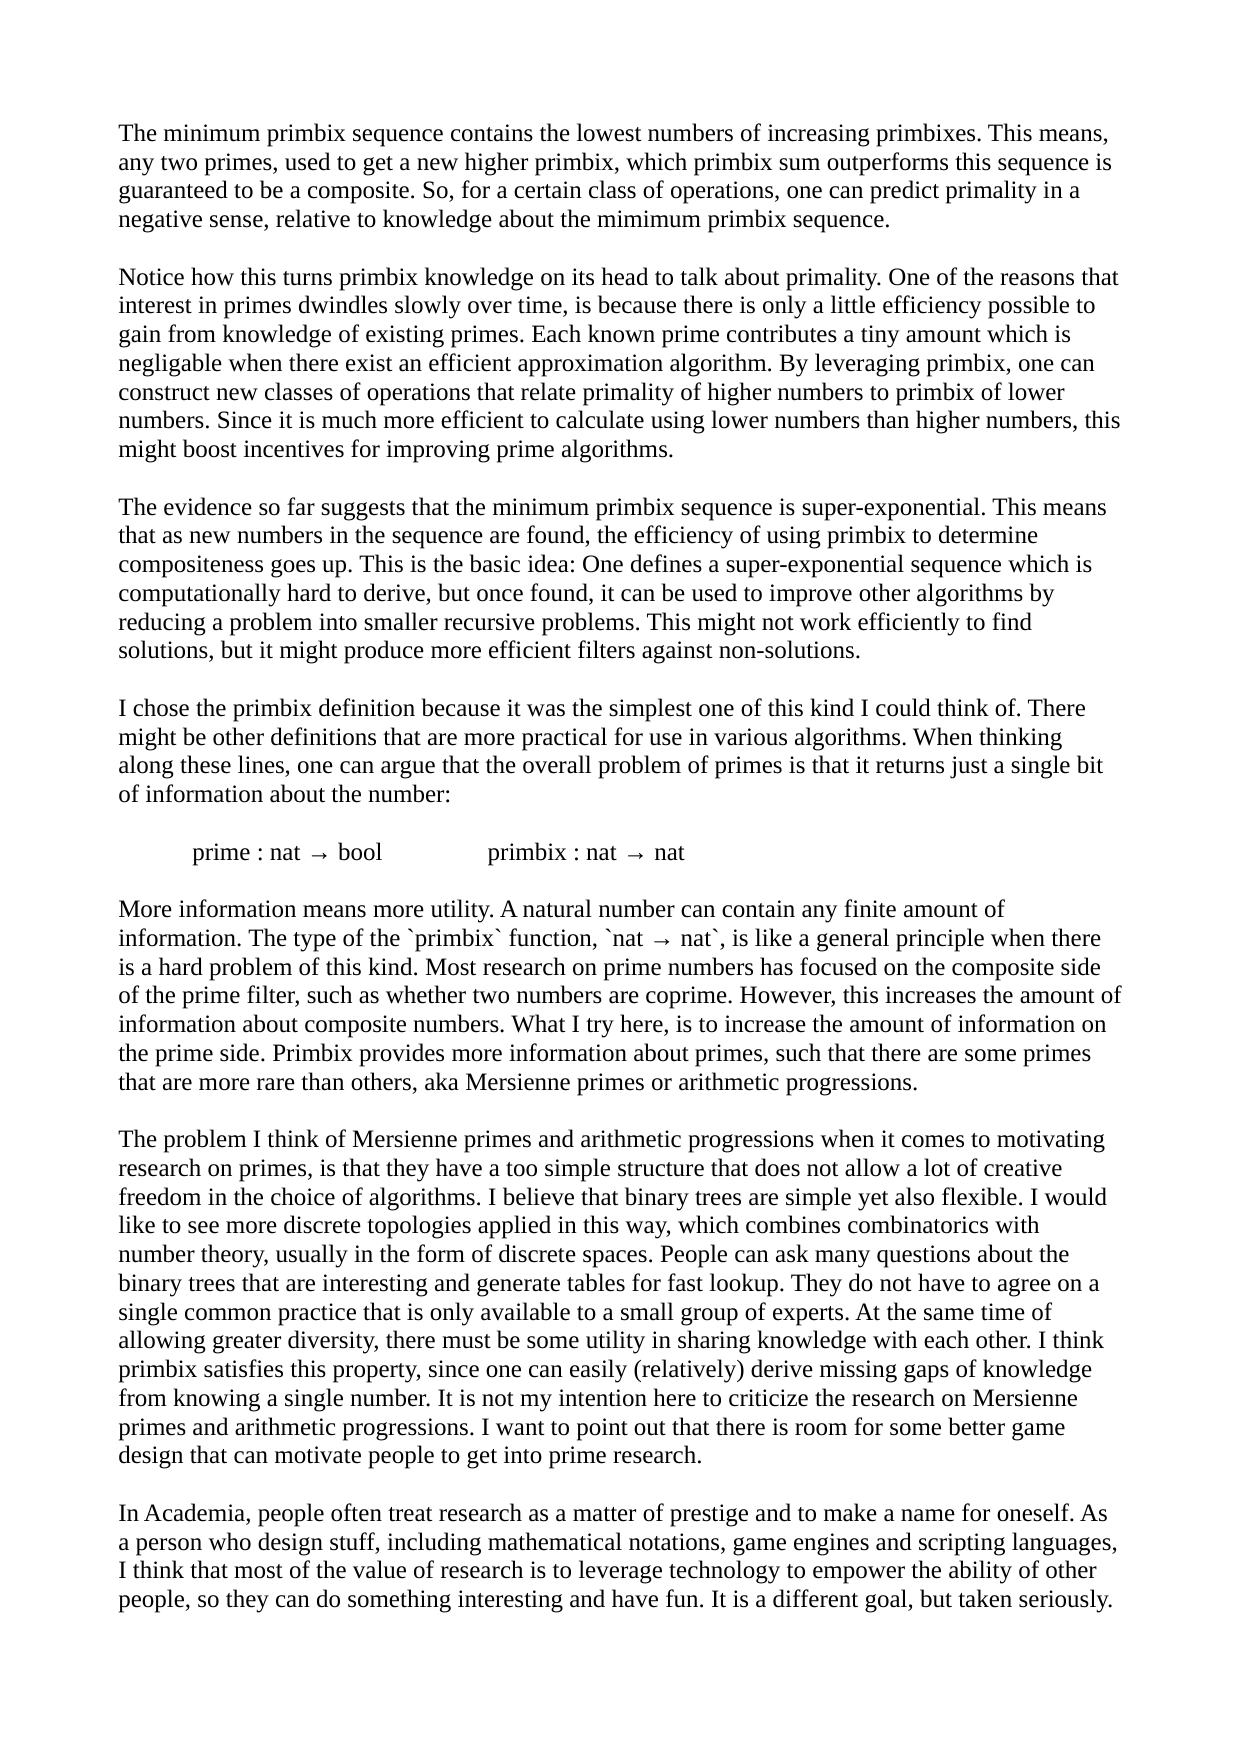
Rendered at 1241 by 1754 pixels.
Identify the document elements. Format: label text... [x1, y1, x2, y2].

text The problem I think of Mersienne primes and arithmetic progressions when it comes to motivating research on primes, is that they have a too simple structure that does not allow a lot of creative freedom in the choice of algorithms. I believe that binary trees are simple yet also flexible. I would like to see more discrete topologies applied in this way, which combines combinatorics with number theory, usually in the form of discrete spaces. People can ask many questions about the binary trees that are interesting and generate tables for fast lookup. They do not have to agree on a single common practice that is only available to a small group of experts. At the same time of allowing greater diversity, there must be some utility in sharing knowledge with each other. I think primbix satisfies this property, since one can easily (relatively) derive missing gaps of knowledge from knowing a single number. It is not my intention here to criticize the research on Mersienne primes and arithmetic progressions. I want to point out that there is room for some better game design that can motivate people to get into prime research. [118, 1124, 1122, 1469]
text prime : nat → bool primbix : nat → nat [118, 837, 1122, 866]
text In Academia, people often treat research as a matter of prestige and to make a name for oneself. As a person who design stuff, including mathematical notations, game engines and scripting languages, I think that most of the value of research is to leverage technology to empower the ability of other people, so they can do something interesting and have fun. It is a different goal, but taken seriously. [118, 1498, 1122, 1613]
text The evidence so far suggests that the minimum primbix sequence is super-exponential. This means that as new numbers in the sequence are found, the efficiency of using primbix to determine compositeness goes up. This is the basic idea: One defines a super-exponential sequence which is computationally hard to derive, but once found, it can be used to improve other algorithms by reducing a problem into smaller recursive problems. This might not work efficiently to find solutions, but it might produce more efficient filters against non-solutions. [118, 492, 1122, 664]
text I chose the primbix definition because it was the simplest one of this kind I could think of. There might be other definitions that are more practical for use in various algorithms. When thinking along these lines, one can argue that the overall problem of primes is that it returns just a single bit of information about the number: [118, 693, 1122, 808]
text Notice how this turns primbix knowledge on its head to talk about primality. One of the reasons that interest in primes dwindles slowly over time, is because there is only a little efficiency possible to gain from knowledge of existing primes. Each known prime contributes a tiny amount which is negligable when there exist an efficient approximation algorithm. By leveraging primbix, one can construct new classes of operations that relate primality of higher numbers to primbix of lower numbers. Since it is much more efficient to calculate using lower numbers than higher numbers, this might boost incentives for improving prime algorithms. [118, 262, 1122, 463]
text More information means more utility. A natural number can contain any finite amount of information. The type of the `primbix` function, `nat → nat`, is like a general principle when there is a hard problem of this kind. Most research on prime numbers has focused on the composite side of the prime filter, such as whether two numbers are coprime. However, this increases the amount of information about composite numbers. What I try here, is to increase the amount of information on the prime side. Primbix provides more information about primes, such that there are some primes that are more rare than others, aka Mersienne primes or arithmetic progressions. [118, 894, 1122, 1096]
text The minimum primbix sequence contains the lowest numbers of increasing primbixes. This means, any two primes, used to get a new higher primbix, which primbix sum outperforms this sequence is guaranteed to be a composite. So, for a certain class of operations, one can predict primality in a negative sense, relative to knowledge about the mimimum primbix sequence. [118, 118, 1122, 233]
